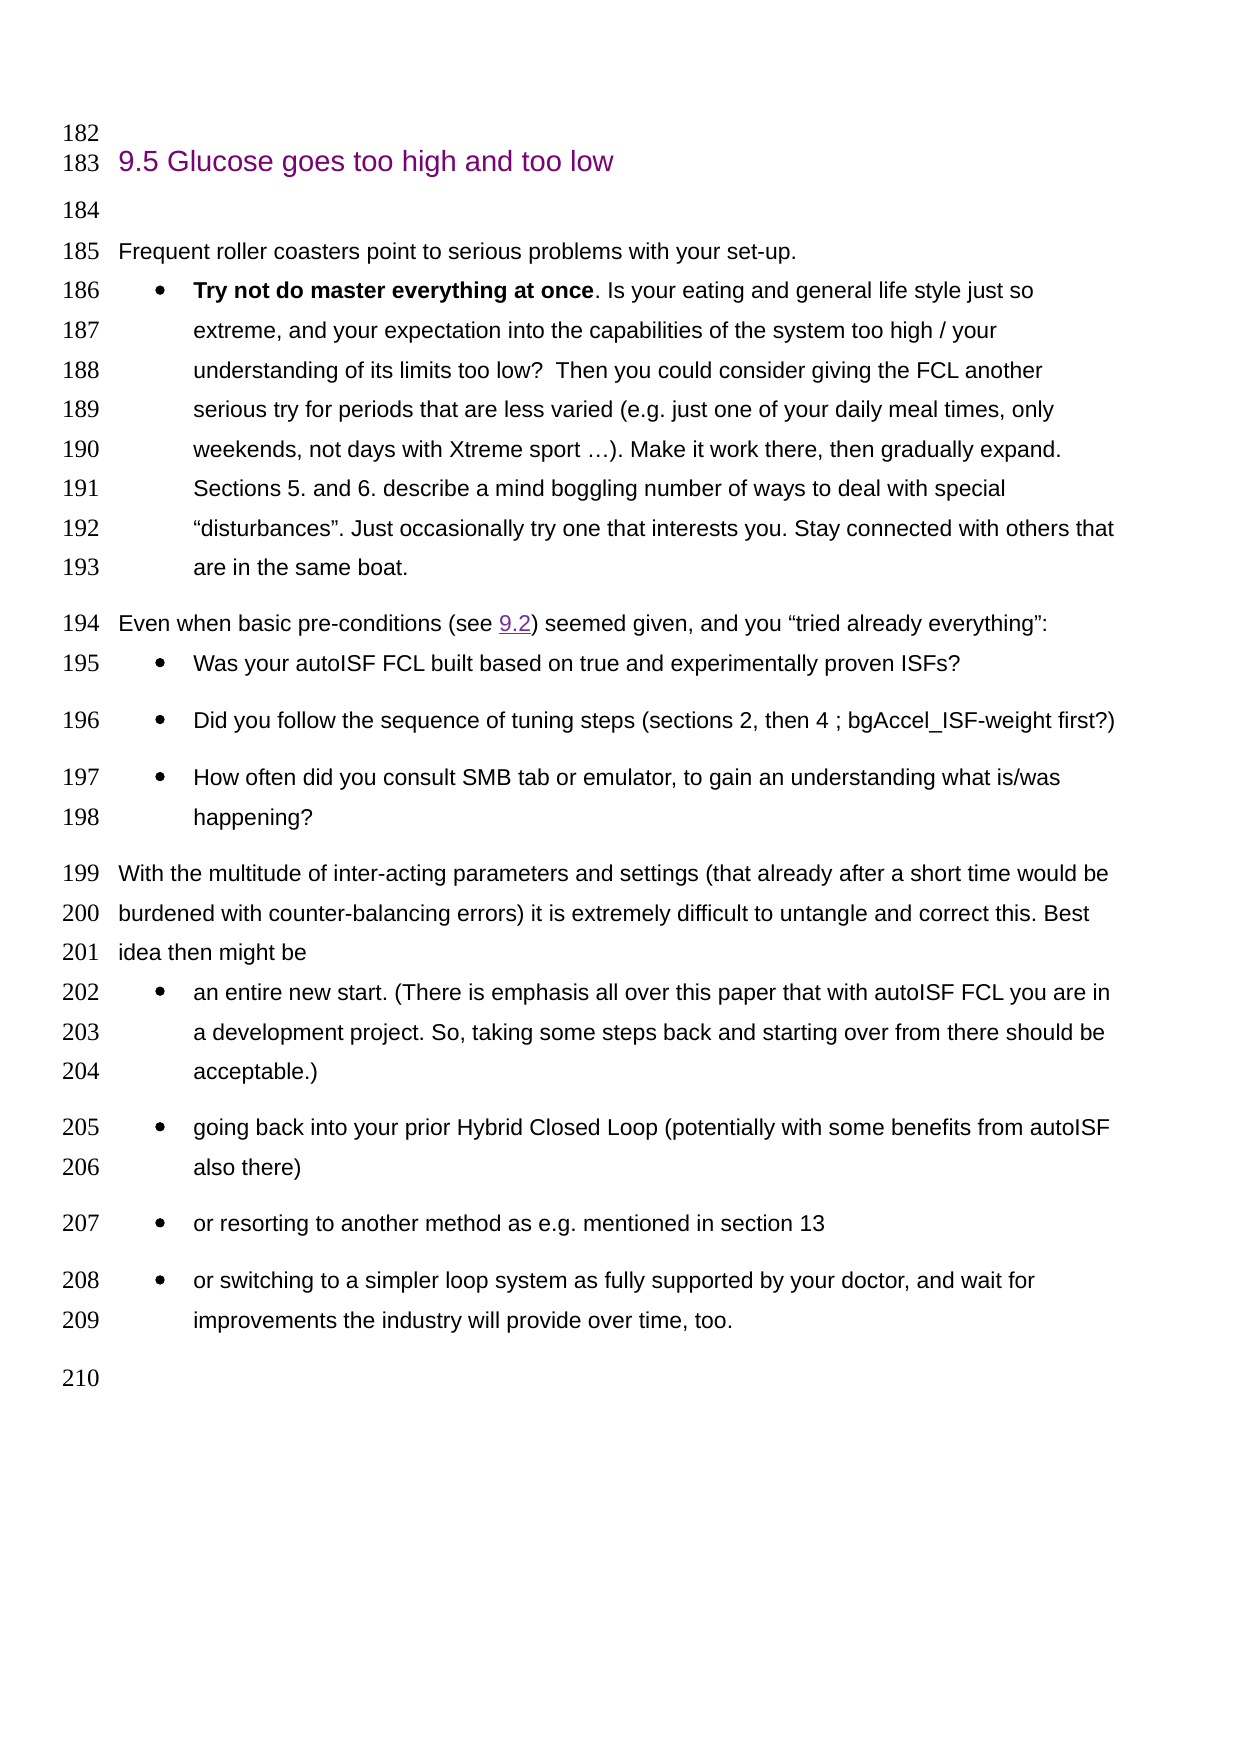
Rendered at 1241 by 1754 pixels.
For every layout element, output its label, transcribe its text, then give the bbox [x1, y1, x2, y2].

list or resorting to another method as e.g. mentioned in section 13 [156, 1210, 1122, 1237]
text With the multitude of inter-acting parameters and settings (that already after a short time would be burdened with counter-balancing errors) it is extremely difficult to untangle and correct this. Best idea then might be [118, 860, 1122, 965]
text Even when basic pre-conditions (see 9.2) seemed given, and you “tried already everything”: [118, 610, 1122, 637]
list an entire new start. (There is emphasis all over this paper that with autoISF FCL you are in a development project. So, taking some steps back and starting over from there should be acceptable.) [156, 978, 1122, 1084]
text 9.5 Glucose goes too high and too low [118, 144, 1122, 178]
list Did you follow the sequence of tuning steps (sections 2, then 4 ; bgAccel_ISF-weight first?) [156, 707, 1122, 734]
list Was your autoISF FCL built based on true and experimentally proven ISFs? [156, 650, 1122, 677]
list going back into your prior Hybrid Closed Loop (potentially with some benefits from autoISF also there) [156, 1114, 1122, 1180]
text Frequent roller coasters point to serious problems with your set-up. [118, 238, 1122, 264]
list or switching to a simpler loop system as fully supported by your doctor, and wait for improvements the industry will provide over time, too. [156, 1267, 1122, 1333]
list Try not do master everything at once. Is your eating and general life style just so extreme, and your expectation into the capabilities of the system too high / your understanding of its limits too low? Then you could consider giving the FCL another serious try for periods that are less varied (e.g. just one of your daily meal times, only weekends, not days with Xtreme sport …). Make it work there, then gradually expand. Sections 5. and 6. describe a mind boggling number of ways to deal with special “disturbances”. Just occasionally try one that interests you. Stay connected with others that are in the same boat. [156, 277, 1122, 581]
list How often did you consult SMB tab or emulator, to gain an understanding what is/was happening? [156, 764, 1122, 830]
